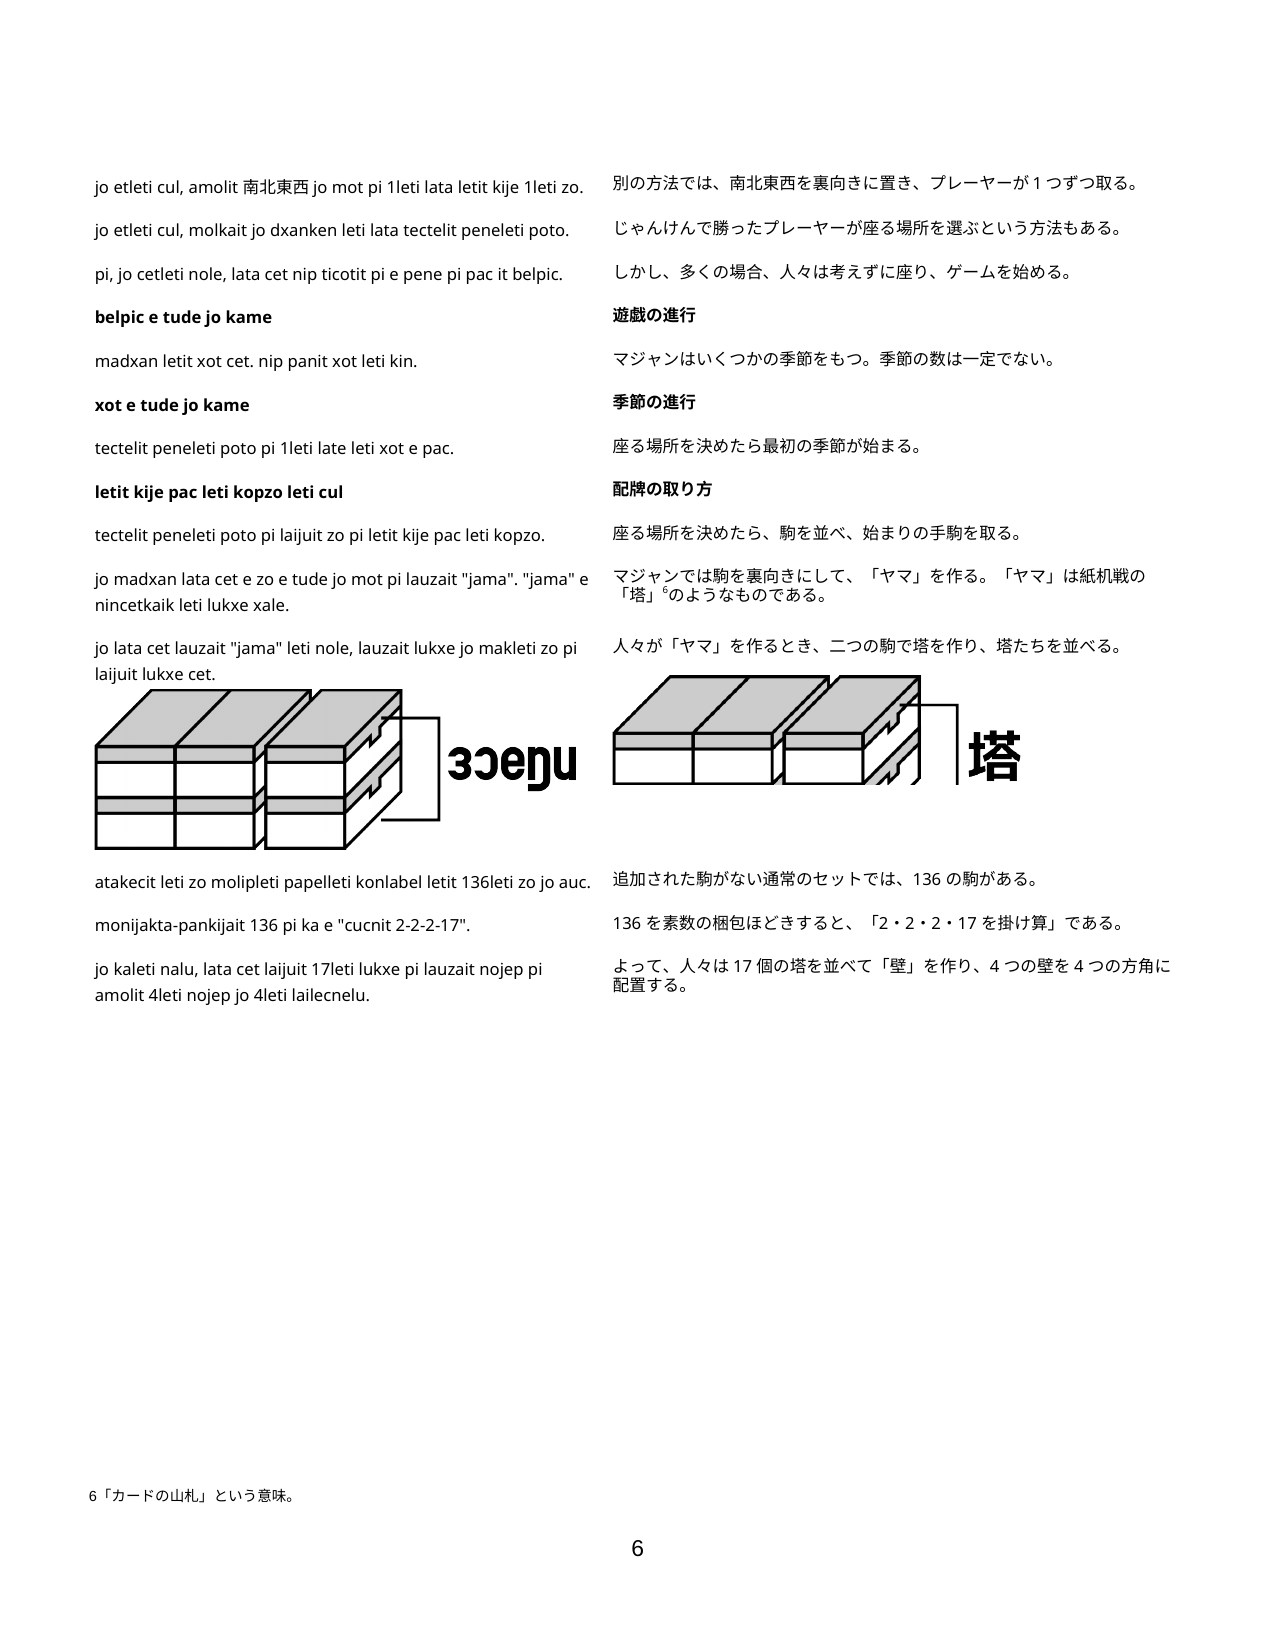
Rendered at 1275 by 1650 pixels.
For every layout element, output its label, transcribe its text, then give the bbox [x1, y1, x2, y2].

table_cell monijakta-pankijait 136 pi ka e "cucnit 2-2-2-17". [84, 904, 602, 947]
table_cell jo kaleti nalu, lata cet laijuit 17leti lukxe pi lauzait nojep pi amolit 4leti nojep jo 4leti lailecnelu. [84, 947, 602, 1017]
table_cell madxan letit xot cet. nip panit xot leti kin. [84, 339, 602, 383]
table_cell jo madxan lata cet e zo e tude jo mot pi lauzait "jama". "jama" e nincetkaik leti lukxe xale. [84, 557, 602, 627]
table_cell 季節の進行 [602, 383, 1182, 426]
picture [612, 675, 1021, 785]
table_cell マジャンでは駒を裏向きにして、「ヤマ」を作る。「ヤマ」は紙机戦の「塔」のようなものである。 [602, 557, 1182, 627]
table_cell pi, jo cetleti nole, lata cet nip ticotit pi e pene pi pac it belpic. [84, 252, 602, 296]
table_cell tectelit peneleti poto pi 1leti late leti xot e pac. [84, 426, 602, 470]
table_cell 別の方法では、南北東西を裏向きに置き、プレーヤーが1つずつ取る。 [602, 164, 1182, 209]
table_cell tectelit peneleti poto pi laijuit zo pi letit kije pac leti kopzo. [84, 514, 602, 557]
table_cell しかし、多くの場合、人々は考えずに座り、ゲームを始める。 [602, 252, 1182, 296]
table_cell belpic e tude jo kame [84, 296, 602, 339]
table_cell じゃんけんで勝ったプレーヤーが座る場所を選ぶという方法もある。 [602, 209, 1182, 252]
table_cell 人々が「ヤマ」を作るとき、二つの駒で塔を作り、塔たちを並べる。 [602, 627, 1182, 860]
table_cell letit kije pac leti kopzo leti cul [84, 470, 602, 513]
table_cell 追加された駒がない通常のセットでは、136 の駒がある。 [602, 860, 1182, 903]
table_cell jo etleti cul, amolit 南北東西 jo mot pi 1leti lata letit kije 1leti zo. [84, 164, 602, 209]
table_cell atakecit leti zo molipleti papelleti konlabel letit 136leti zo jo auc. [84, 860, 602, 903]
table_cell 座る場所を決めたら、駒を並べ、始まりの手駒を取る。 [602, 514, 1182, 557]
picture [94, 689, 576, 850]
table_cell 配牌の取り方 [602, 470, 1182, 513]
table_cell jo lata cet lauzait "jama" leti nole, lauzait lukxe jo makleti zo pi laijuit lukxe cet. [84, 627, 602, 860]
table_cell xot e tude jo kame [84, 383, 602, 426]
table_cell 136 を素数の梱包ほどきすると、「2・2・2・17 を掛け算」である。 [602, 904, 1182, 947]
table_cell マジャンはいくつかの季節をもつ。季節の数は一定でない。 [602, 339, 1182, 383]
table_cell 遊戯の進行 [602, 296, 1182, 339]
table_cell 座る場所を決めたら最初の季節が始まる。 [602, 426, 1182, 470]
table_cell jo etleti cul, molkait jo dxanken leti lata tectelit peneleti poto. [84, 209, 602, 252]
table_cell よって、人々は 17 個の塔を並べて「壁」を作り、4 つの壁を 4 つの方角に配置する。 [602, 947, 1182, 1017]
